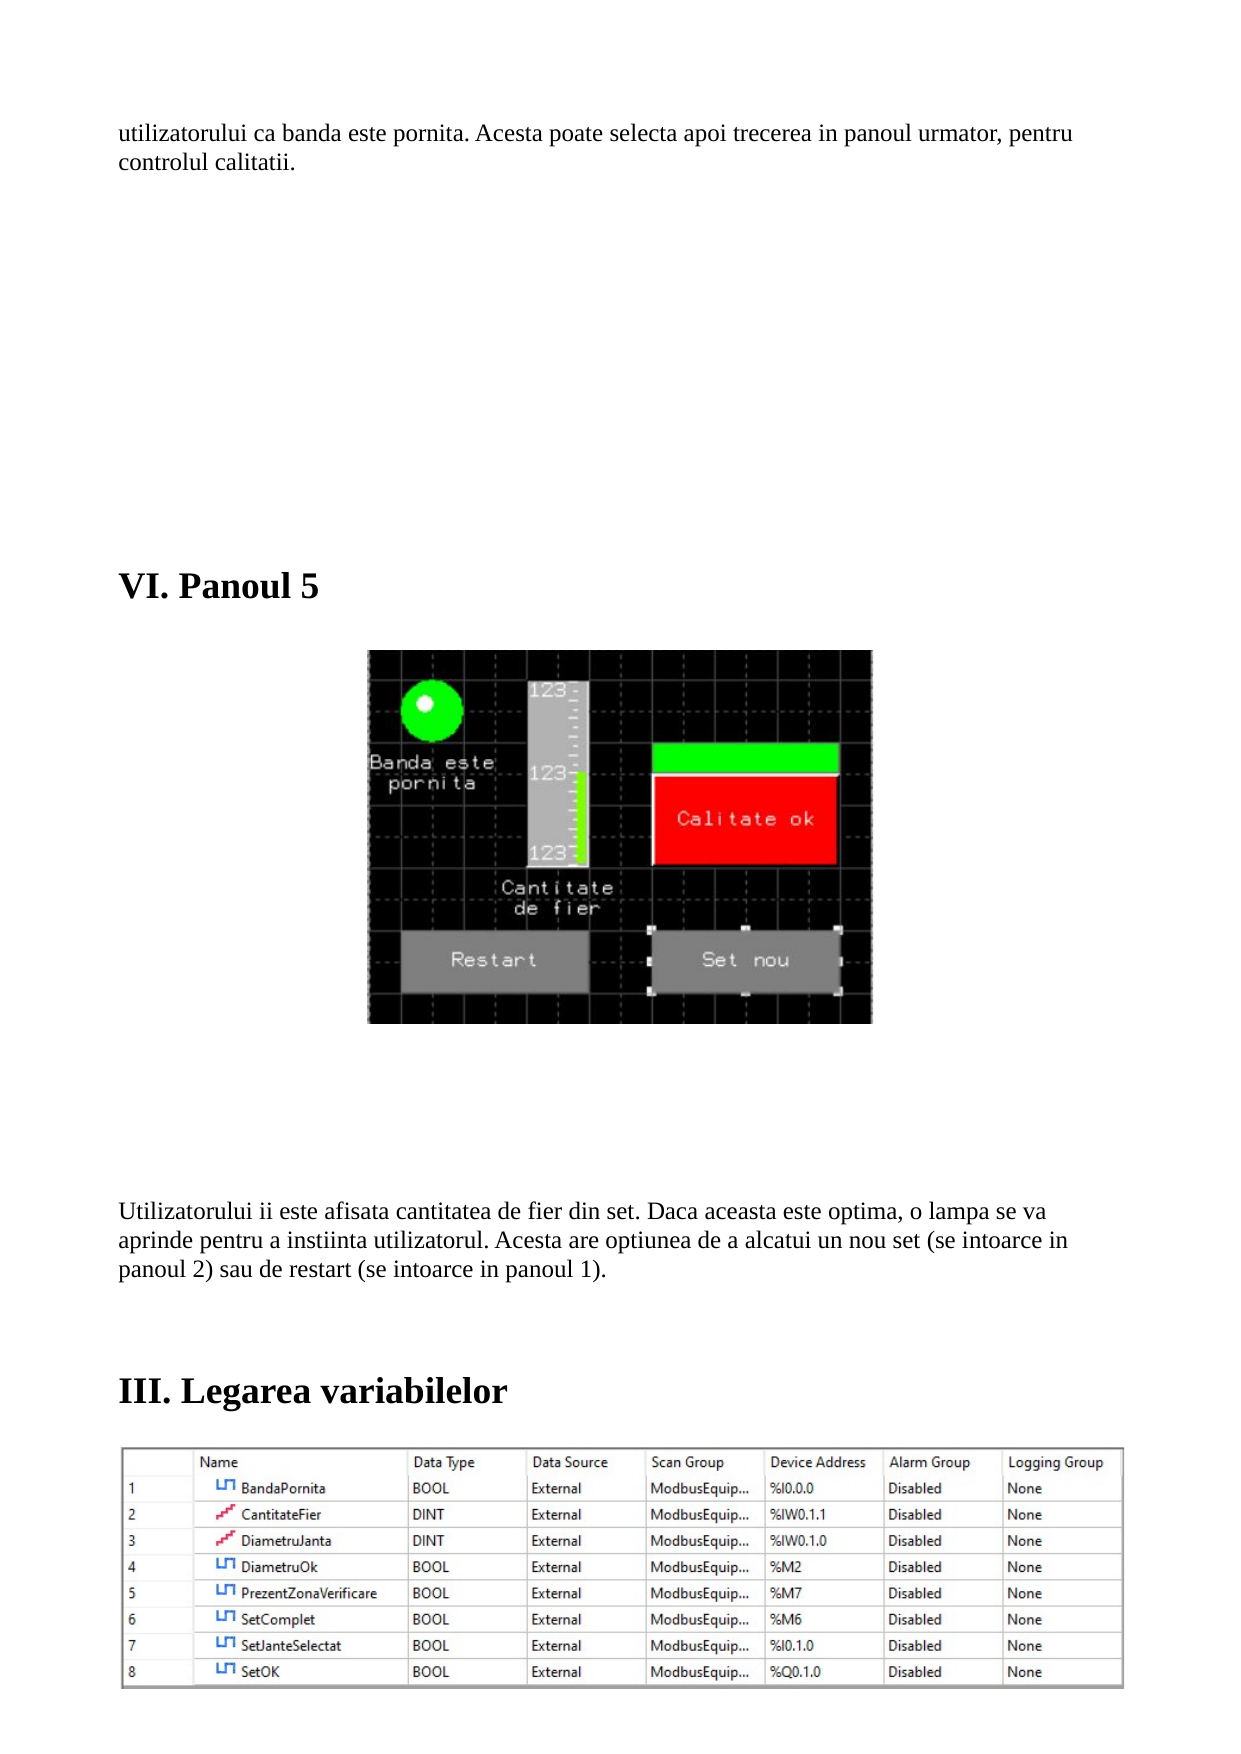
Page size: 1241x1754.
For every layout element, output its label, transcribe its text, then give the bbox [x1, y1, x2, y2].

text III. Legarea variabilelor [118, 1369, 1122, 1412]
text utilizatorului ca banda este pornita. Acesta poate selecta apoi trecerea in panoul urmator, pentru controlul calitatii. [118, 118, 1122, 176]
picture [120, 1447, 1125, 1689]
text VI. Panoul 5 [118, 564, 1122, 607]
picture [367, 650, 874, 1024]
text Utilizatorului ii este afisata cantitatea de fier din set. Daca aceasta este optima, o lampa se va aprinde pentru a instiinta utilizatorul. Acesta are optiunea de a alcatui un nou set (se intoarce in panoul 2) sau de restart (se intoarce in panoul 1). [118, 1196, 1122, 1282]
